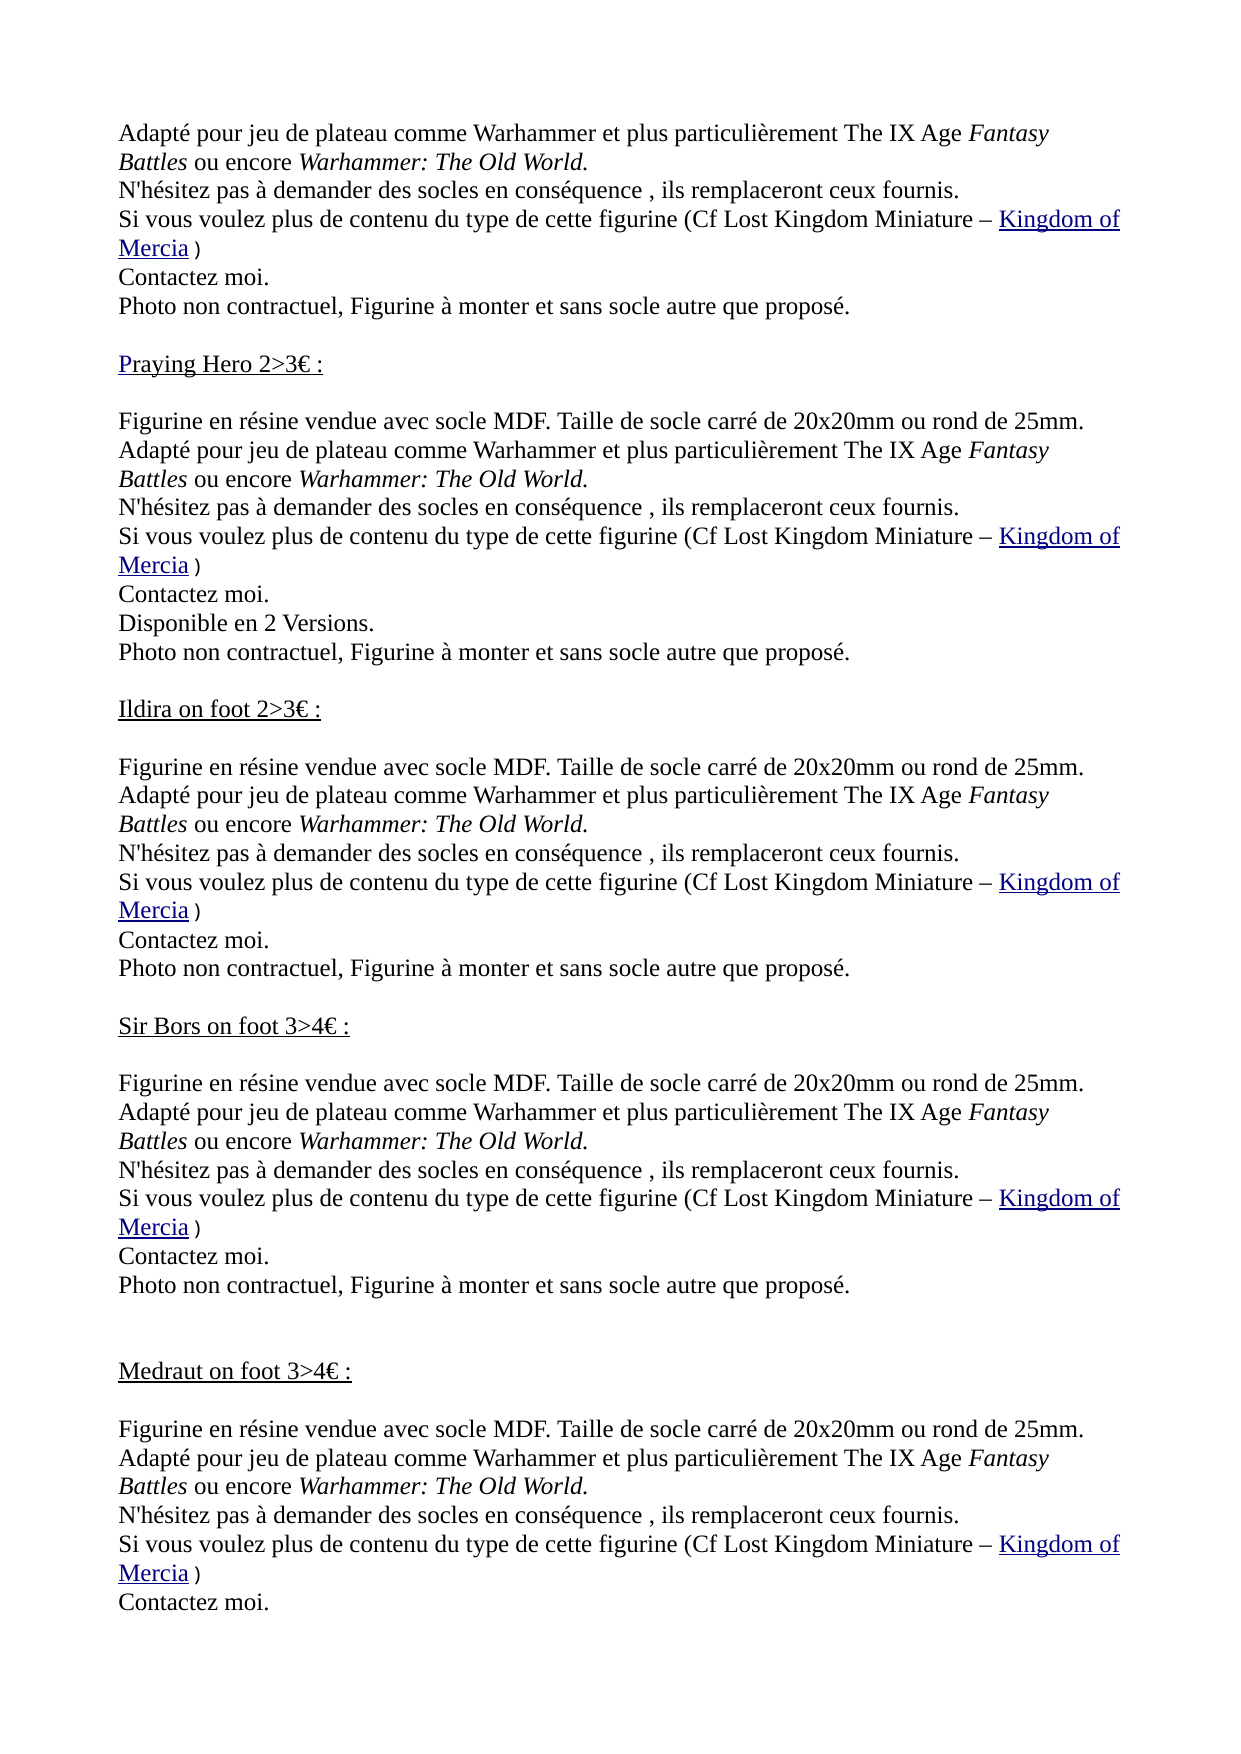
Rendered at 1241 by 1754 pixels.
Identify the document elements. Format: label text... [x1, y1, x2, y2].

text Photo non contractuel, Figurine à monter et sans socle autre que proposé. [118, 291, 1122, 320]
text N'hésitez pas à demander des socles en conséquence , ils remplaceront ceux fournis. Si vous voulez plus de contenu du type de cette figurine (Cf Lost Kingdom Miniature – Kingdom of Mercia ) [118, 1155, 1122, 1241]
text Figurine en résine vendue avec socle MDF. Taille de socle carré de 20x20mm ou rond de 25mm. Adapté pour jeu de plateau comme Warhammer et plus particulièrement The IX Age Fantasy Battles ou encore Warhammer: The Old World. [118, 1068, 1122, 1155]
text Sir Bors on foot 3>4€ : [118, 1011, 1122, 1040]
text Figurine en résine vendue avec socle MDF. Taille de socle carré de 20x20mm ou rond de 25mm. Adapté pour jeu de plateau comme Warhammer et plus particulièrement The IX Age Fantasy Battles ou encore Warhammer: The Old World. [118, 406, 1122, 492]
text N'hésitez pas à demander des socles en conséquence , ils remplaceront ceux fournis. Si vous voulez plus de contenu du type de cette figurine (Cf Lost Kingdom Miniature – Kingdom of Mercia ) [118, 492, 1122, 579]
text Photo non contractuel, Figurine à monter et sans socle autre que proposé. [118, 1270, 1122, 1299]
text Contactez moi. [118, 262, 1122, 291]
text N'hésitez pas à demander des socles en conséquence , ils remplaceront ceux fournis. Si vous voulez plus de contenu du type de cette figurine (Cf Lost Kingdom Miniature – Kingdom of Mercia ) [118, 1500, 1122, 1587]
text Praying Hero 2>3€ : [118, 349, 1122, 377]
text Contactez moi. [118, 1241, 1122, 1270]
text Medraut on foot 3>4€ : [118, 1356, 1122, 1385]
text Disponible en 2 Versions. [118, 608, 1122, 637]
text N'hésitez pas à demander des socles en conséquence , ils remplaceront ceux fournis. Si vous voulez plus de contenu du type de cette figurine (Cf Lost Kingdom Miniature – Kingdom of Mercia ) [118, 838, 1122, 925]
text Photo non contractuel, Figurine à monter et sans socle autre que proposé. [118, 953, 1122, 982]
text Photo non contractuel, Figurine à monter et sans socle autre que proposé. [118, 637, 1122, 665]
text Figurine en résine vendue avec socle MDF. Taille de socle carré de 20x20mm ou rond de 25mm. Adapté pour jeu de plateau comme Warhammer et plus particulièrement The IX Age Fantasy Battles ou encore Warhammer: The Old World. [118, 1414, 1122, 1500]
text N'hésitez pas à demander des socles en conséquence , ils remplaceront ceux fournis. Si vous voulez plus de contenu du type de cette figurine (Cf Lost Kingdom Miniature – Kingdom of Mercia ) [118, 176, 1122, 262]
text Adapté pour jeu de plateau comme Warhammer et plus particulièrement The IX Age Fantasy Battles ou encore Warhammer: The Old World. [118, 118, 1122, 176]
text Contactez moi. [118, 925, 1122, 953]
text Contactez moi. [118, 579, 1122, 608]
text Contactez moi. [118, 1587, 1122, 1616]
text Ildira on foot 2>3€ : [118, 694, 1122, 723]
text Figurine en résine vendue avec socle MDF. Taille de socle carré de 20x20mm ou rond de 25mm. Adapté pour jeu de plateau comme Warhammer et plus particulièrement The IX Age Fantasy Battles ou encore Warhammer: The Old World. [118, 752, 1122, 838]
